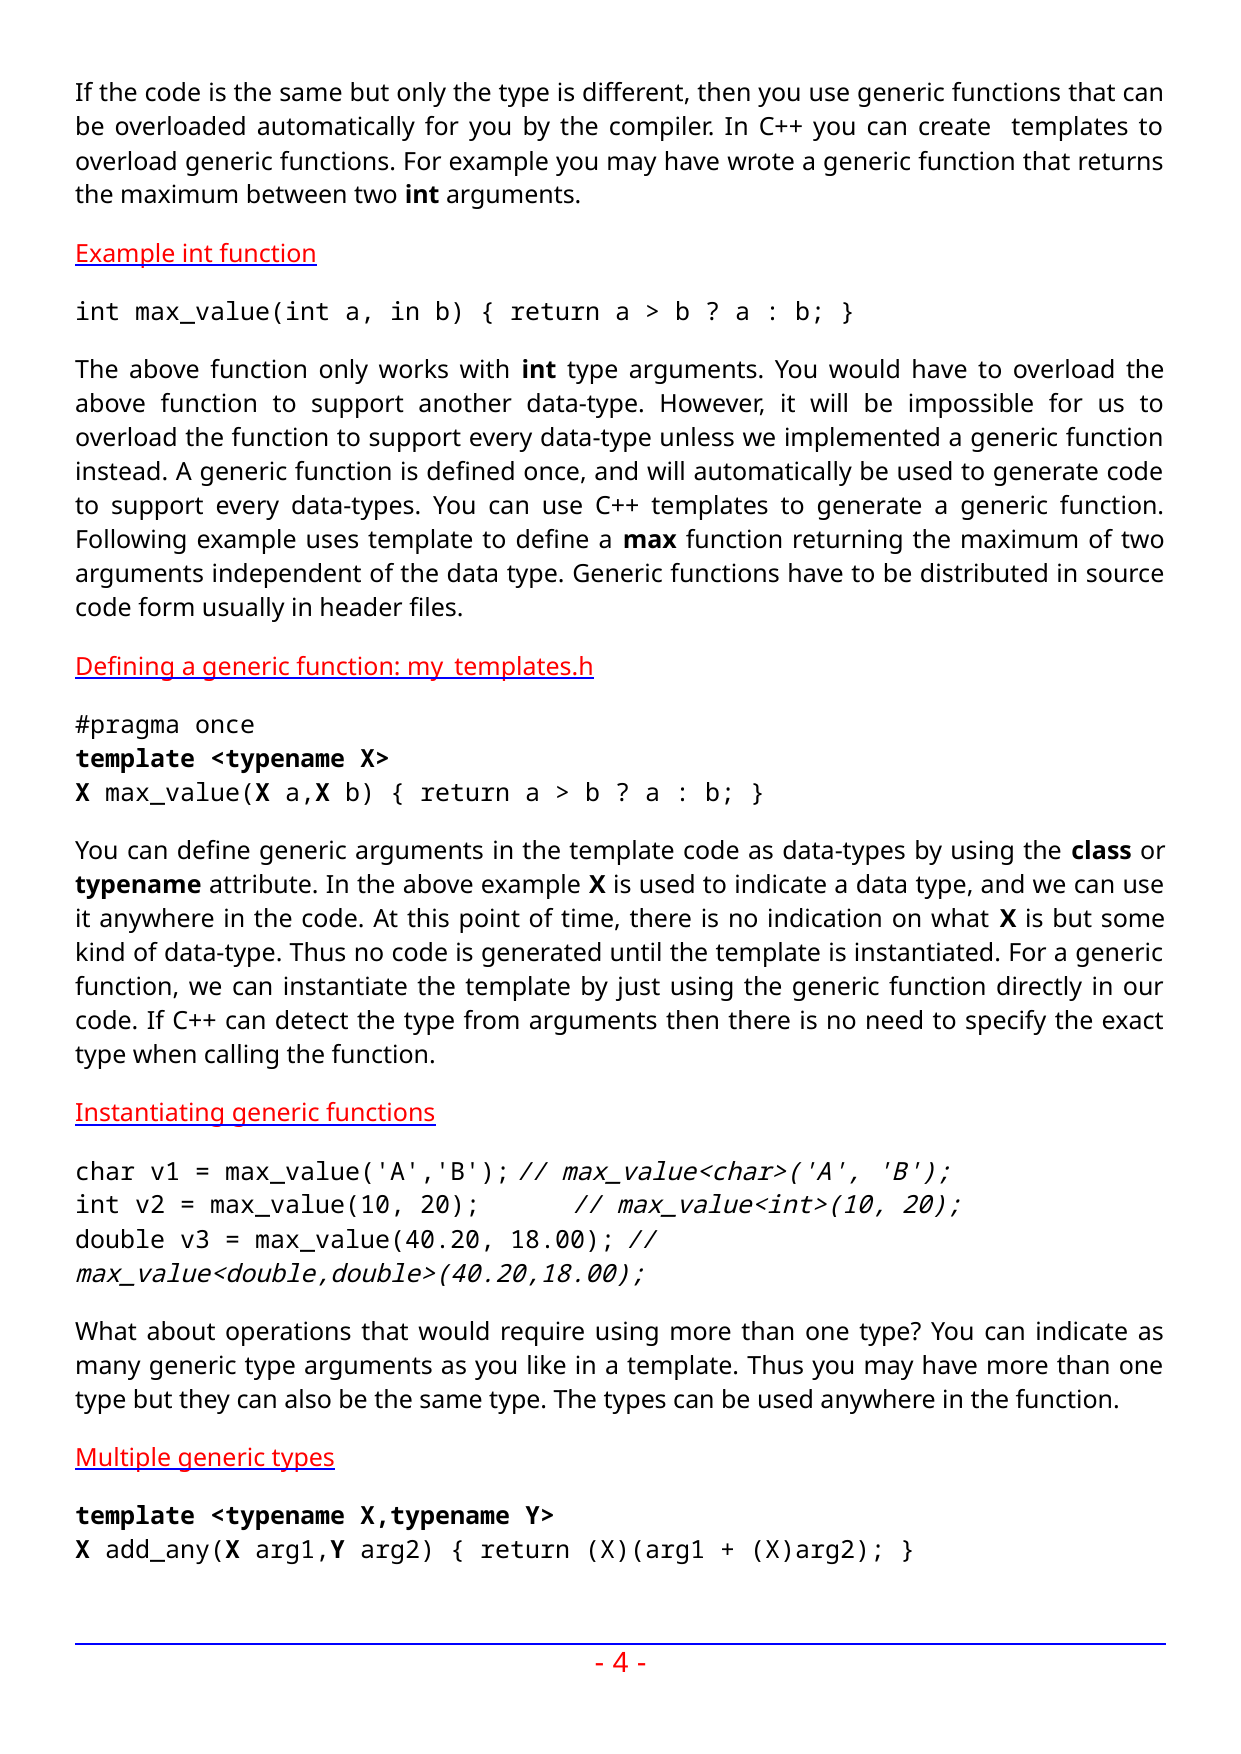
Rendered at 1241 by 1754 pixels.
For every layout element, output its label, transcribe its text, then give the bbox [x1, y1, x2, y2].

text #pragma once [75, 706, 1166, 740]
text If the code is the same but only the type is different, then you use generic functions that can be overloaded automatically for you by the compiler. In C++ you can create templates to overload generic functions. For example you may have wrote a generic function that returns the maximum between two int arguments. [75, 75, 1166, 211]
text Example int function [75, 235, 1166, 269]
text X max_value(X a,X b) { return a > b ? a : b; } [75, 774, 1166, 808]
text int max_value(int a, in b) { return a > b ? a : b; } [75, 293, 1166, 327]
text template <typename X,typename Y> [75, 1498, 1166, 1532]
text template <typename X> [75, 740, 1166, 774]
text The above function only works with int type arguments. You would have to overload the above function to support another data-type. However, it will be impossible for us to overload the function to support every data-type unless we implemented a generic function instead. A generic function is defined once, and will automatically be used to generate code to support every data-types. You can use C++ templates to generate a generic function. Following example uses template to define a max function returning the maximum of two arguments independent of the data type. Generic functions have to be distributed in source code form usually in header files. [75, 352, 1166, 624]
text Multiple generic types [75, 1440, 1166, 1474]
text You can define generic arguments in the template code as data-types by using the class or typename attribute. In the above example X is used to indicate a data type, and we can use it anywhere in the code. At this point of time, there is no indication on what X is but some kind of data-type. Thus no code is generated until the template is instantiated. For a generic function, we can instantiate the template by just using the generic function directly in our code. If C++ can detect the type from arguments then there is no need to specify the exact type when calling the function. [75, 832, 1166, 1071]
text int v2 = max_value(10, 20); // max_value<int>(10, 20); [75, 1187, 1166, 1221]
text char v1 = max_value('A','B'); // max_value<char>('A', 'B'); [75, 1153, 1166, 1187]
text double v3 = max_value(40.20, 18.00); // max_value<double,double>(40.20,18.00); [75, 1221, 1166, 1289]
text Instantiating generic functions [75, 1095, 1166, 1129]
text X add_any(X arg1,Y arg2) { return (X)(arg1 + (X)arg2); } [75, 1532, 1166, 1566]
text Defining a generic function: my_templates.h [75, 648, 1166, 682]
text What about operations that would require using more than one type? You can indicate as many generic type arguments as you like in a template. Thus you may have more than one type but they can also be the same type. The types can be used anywhere in the function. [75, 1313, 1166, 1416]
